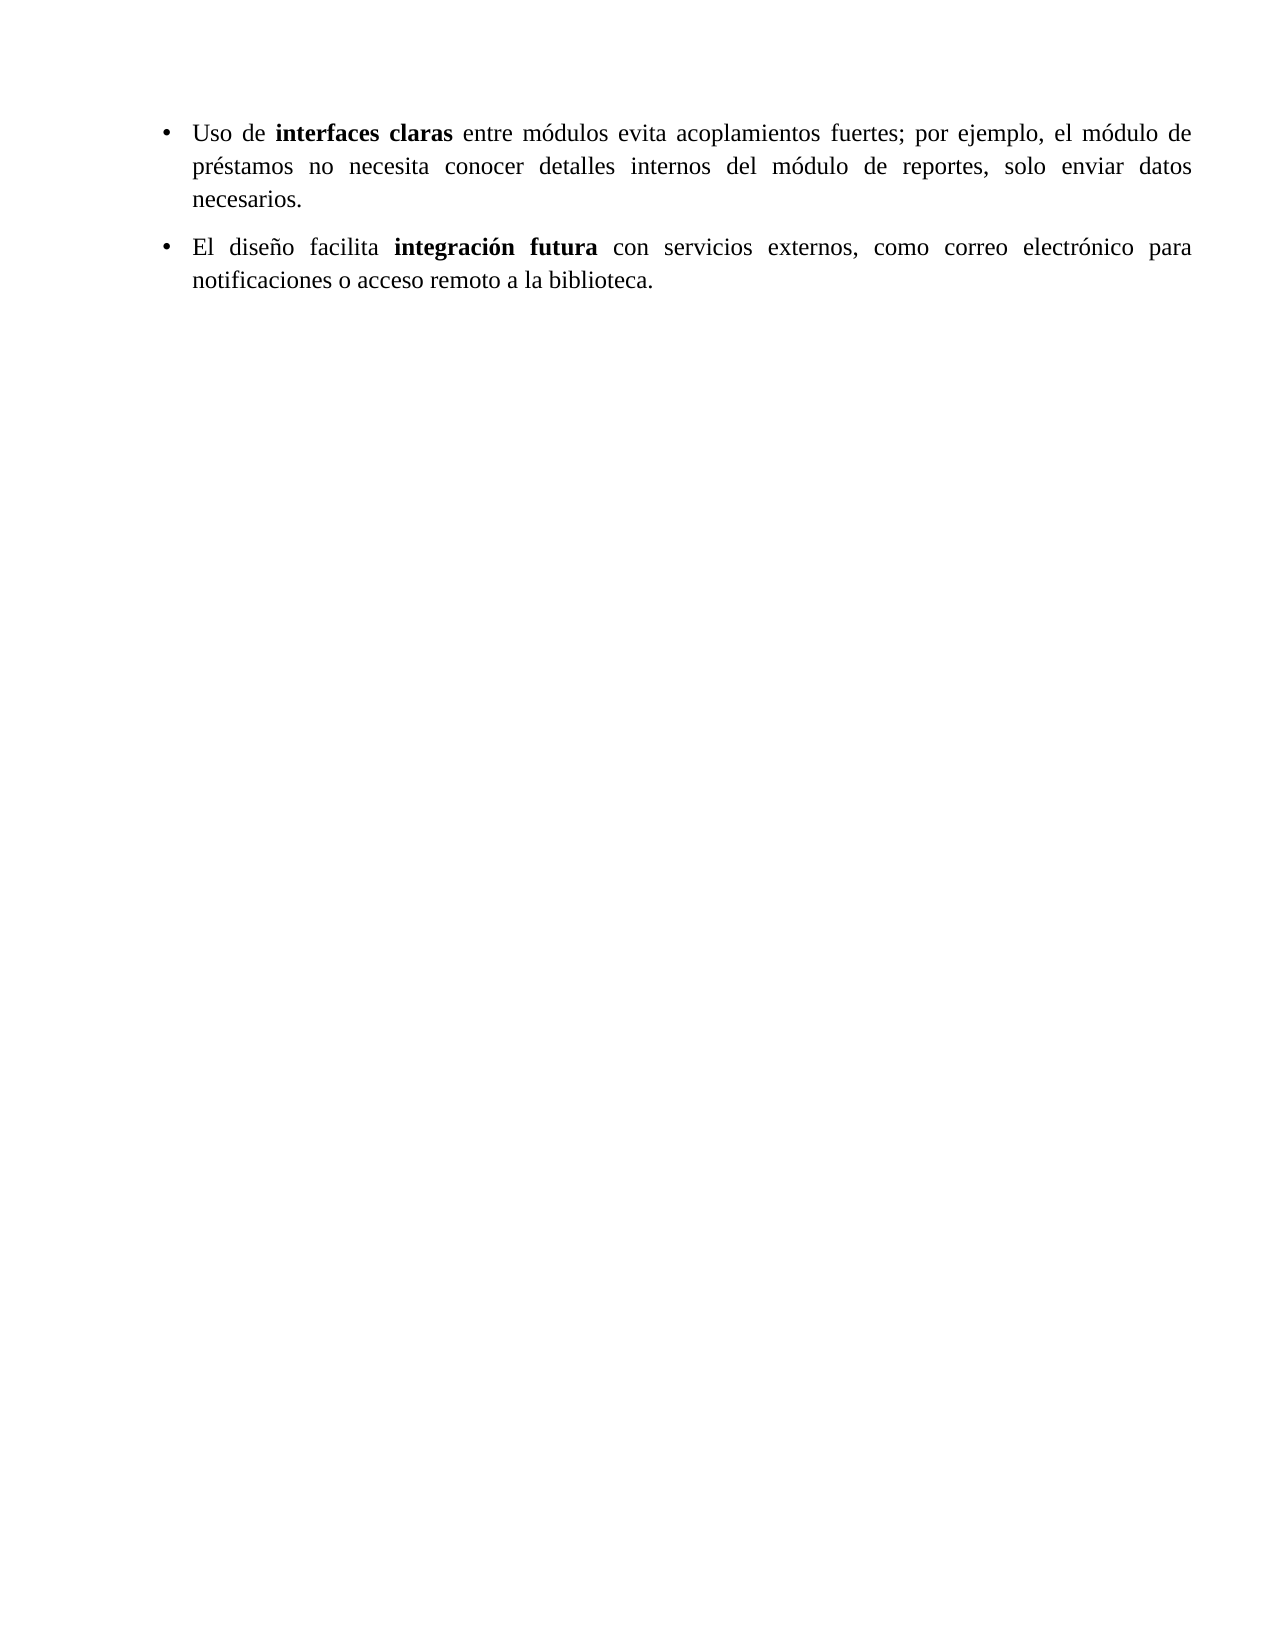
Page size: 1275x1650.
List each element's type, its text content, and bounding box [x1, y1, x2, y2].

list El diseño facilita integración futura con servicios externos, como correo electrónico para notificaciones o acceso remoto a la biblioteca. [162, 232, 1193, 293]
list Uso de interfaces claras entre módulos evita acoplamientos fuertes; por ejemplo, el módulo de préstamos no necesita conocer detalles internos del módulo de reportes, solo enviar datos necesarios. [162, 118, 1193, 213]
